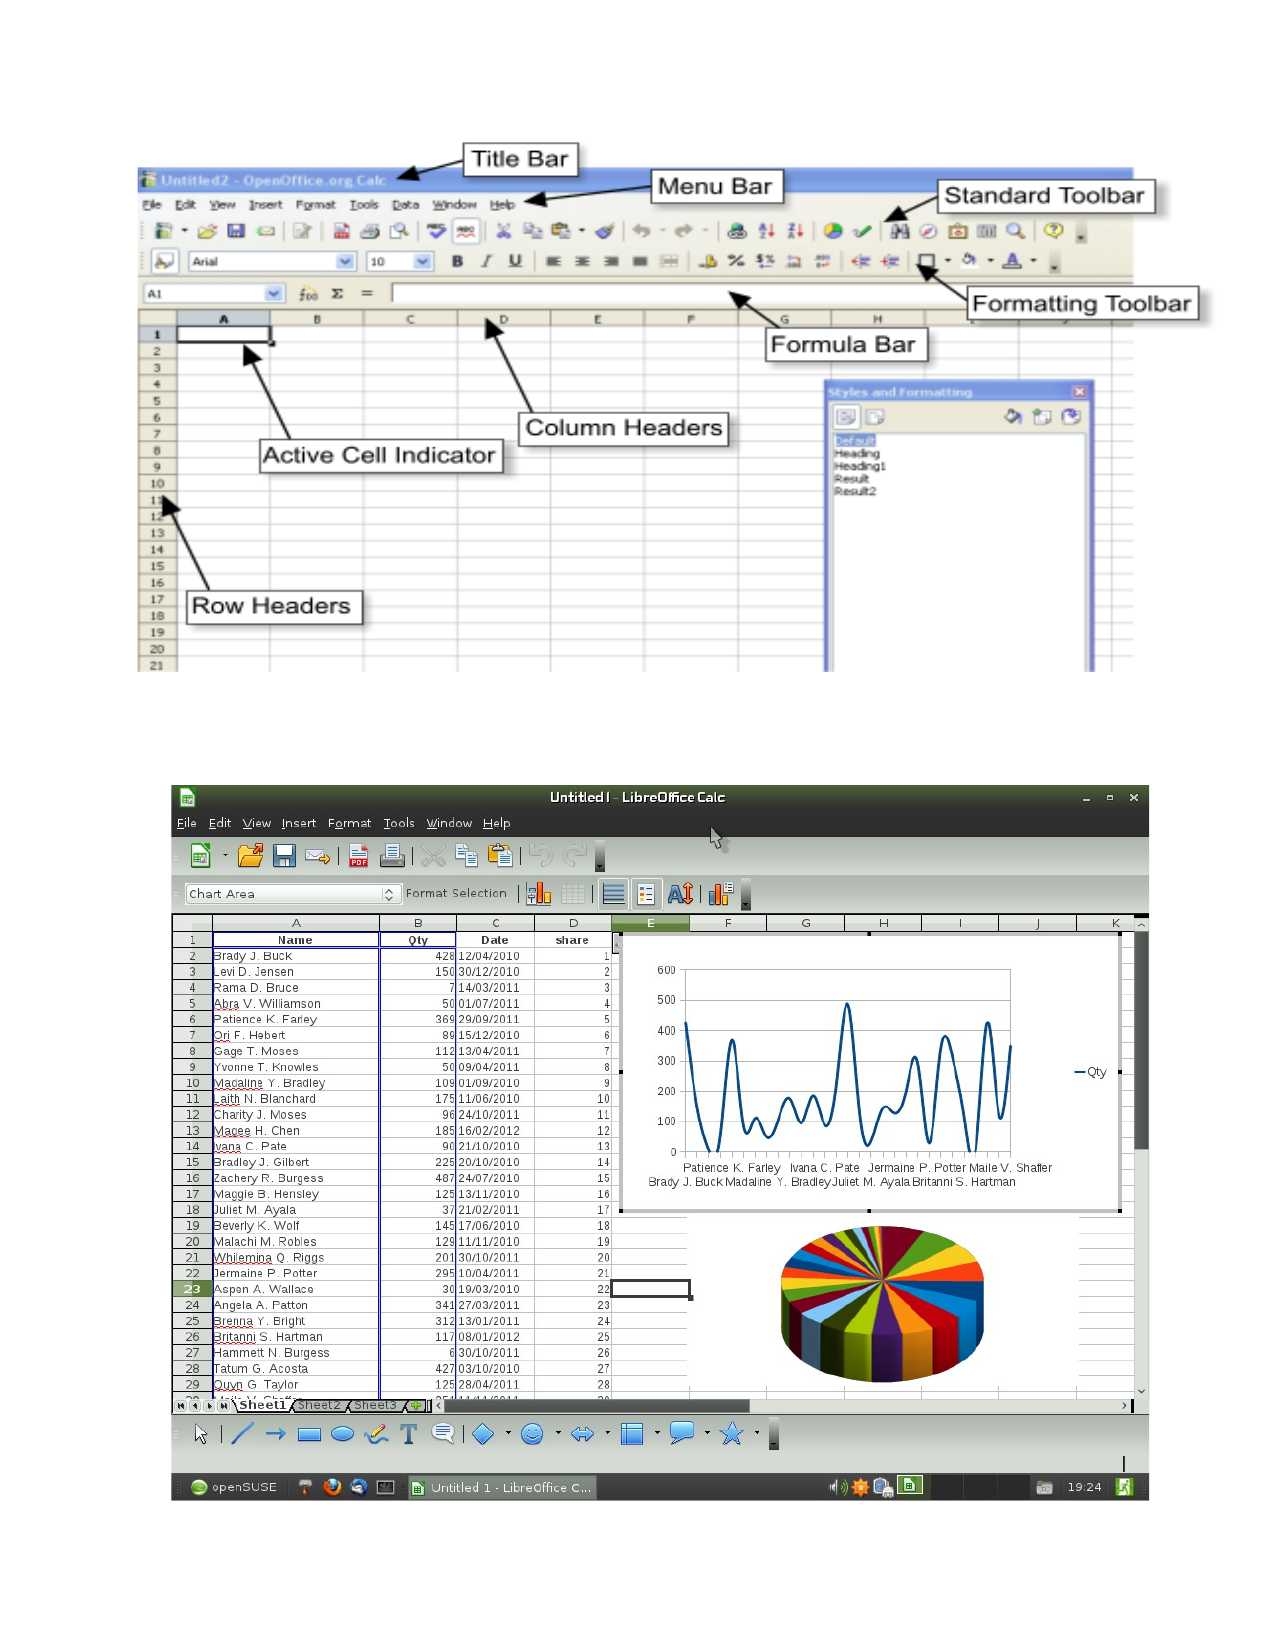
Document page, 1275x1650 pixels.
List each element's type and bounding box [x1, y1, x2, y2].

picture [137, 141, 1218, 672]
picture [171, 785, 1150, 1501]
